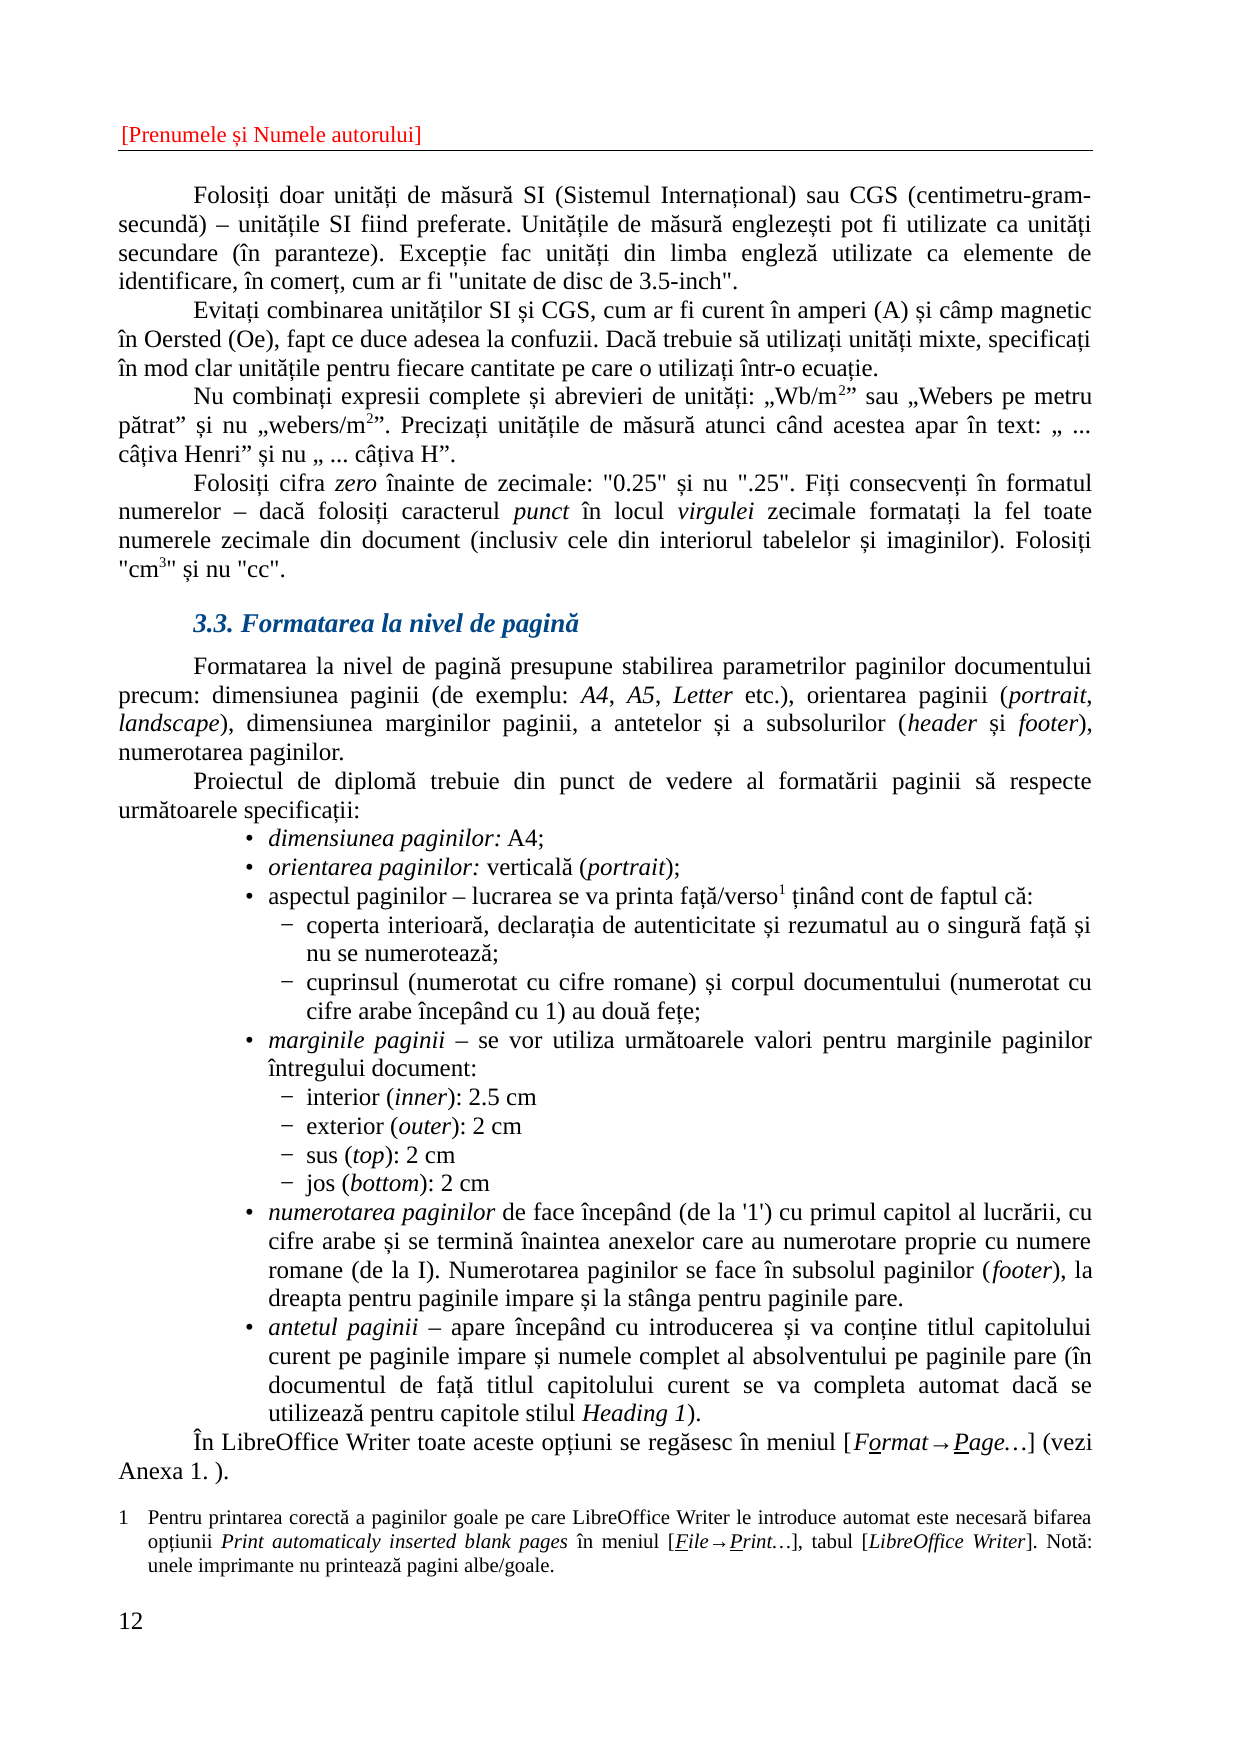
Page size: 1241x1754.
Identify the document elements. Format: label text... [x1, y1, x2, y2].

list cuprinsul (numerotat cu cifre romane) și corpul documentului (numerotat cu cifre arabe începând cu 1) au două fețe; [287, 967, 1093, 1025]
text Folosiți doar unități de măsură SI (Sistemul Internațional) sau CGS (centimetru-gram-secundă) – unitățile SI fiind preferate. Unitățile de măsură englezești pot fi utilizate ca unități secundare (în paranteze). Excepție fac unități din limba engleză utilizate ca elemente de identificare, în comerț, cum ar fi "unitate de disc de 3.5-inch". [118, 180, 1093, 295]
list numerotarea paginilor de face începând (de la '1') cu primul capitol al lucrării, cu cifre arabe și se termină înaintea anexelor care au numerotare proprie cu numere romane (de la I). Numerotarea paginilor se face în subsolul paginilor (footer), la dreapta pentru paginile impare și la stânga pentru paginile pare. [249, 1197, 1093, 1312]
text În LibreOffice Writer toate aceste opțiuni se regăsesc în meniul [Format→Page…] (vezi Anexa 1. ). [118, 1427, 1093, 1485]
text Proiectul de diplomă trebuie din punct de vedere al formatării paginii să respecte următoarele specificații: [118, 766, 1093, 823]
list jos (bottom): 2 cm [287, 1168, 1093, 1197]
list interior (inner): 2.5 cm [287, 1082, 1093, 1111]
list coperta interioară, declarația de autenticitate și rezumatul au o singură față și nu se numerotează; [287, 910, 1093, 967]
list exterior (outer): 2 cm [287, 1111, 1093, 1140]
list orientarea paginilor: verticală (portrait); [249, 852, 1093, 881]
list aspectul paginilor – lucrarea se va printa față/verso ținând cont de faptul că: [249, 881, 1093, 910]
list sus (top): 2 cm [287, 1140, 1093, 1168]
list Pentru printarea corectă a paginilor goale pe care LibreOffice Writer le introduce automat este necesară bifarea opțiunii Print automaticaly inserted blank pages în meniul [File→Print…], tabul [LibreOffice Writer]. Notă: unele imprimante nu printează pagini albe/goale. [118, 1505, 1093, 1577]
list dimensiunea paginilor: A4; [249, 823, 1093, 852]
subtitle Formatarea la nivel de pagină [193, 607, 1093, 639]
list antetul paginii – apare începând cu introducerea și va conține titlul capitolului curent pe paginile impare și numele complet al absolventului pe paginile pare (în documentul de față titlul capitolului curent se va completa automat dacă se utilizează pentru capitole stilul Heading 1). [249, 1312, 1093, 1427]
text Nu combinați expresii complete și abrevieri de unități: „Wb/m2” sau „Webers pe metru pătrat” și nu „webers/m2”. Precizați unitățile de măsură atunci când acestea apar în text: „ ... câțiva Henri” și nu „ ... câțiva H”. [118, 381, 1093, 468]
text Folosiți cifra zero înainte de zecimale: "0.25" și nu ".25". Fiți consecvenți în formatul numerelor – dacă folosiți caracterul punct în locul virgulei zecimale formatați la fel toate numerele zecimale din document (inclusiv cele din interiorul tabelelor și imaginilor). Folosiți "cm3" și nu "cc". [118, 468, 1093, 583]
text Evitați combinarea unităților SI și CGS, cum ar fi curent în amperi (A) și câmp magnetic în Oersted (Oe), fapt ce duce adesea la confuzii. Dacă trebuie să utilizați unități mixte, specificați în mod clar unitățile pentru fiecare cantitate pe care o utilizați într-o ecuație. [118, 295, 1093, 381]
list marginile paginii – se vor utiliza următoarele valori pentru marginile paginilor întregului document: [249, 1025, 1093, 1082]
text Formatarea la nivel de pagină presupune stabilirea parametrilor paginilor documentului precum: dimensiunea paginii (de exemplu: A4, A5, Letter etc.), orientarea paginii (portrait, landscape), dimensiunea marginilor paginii, a antetelor și a subsolurilor (header și footer), numerotarea paginilor. [118, 651, 1093, 766]
